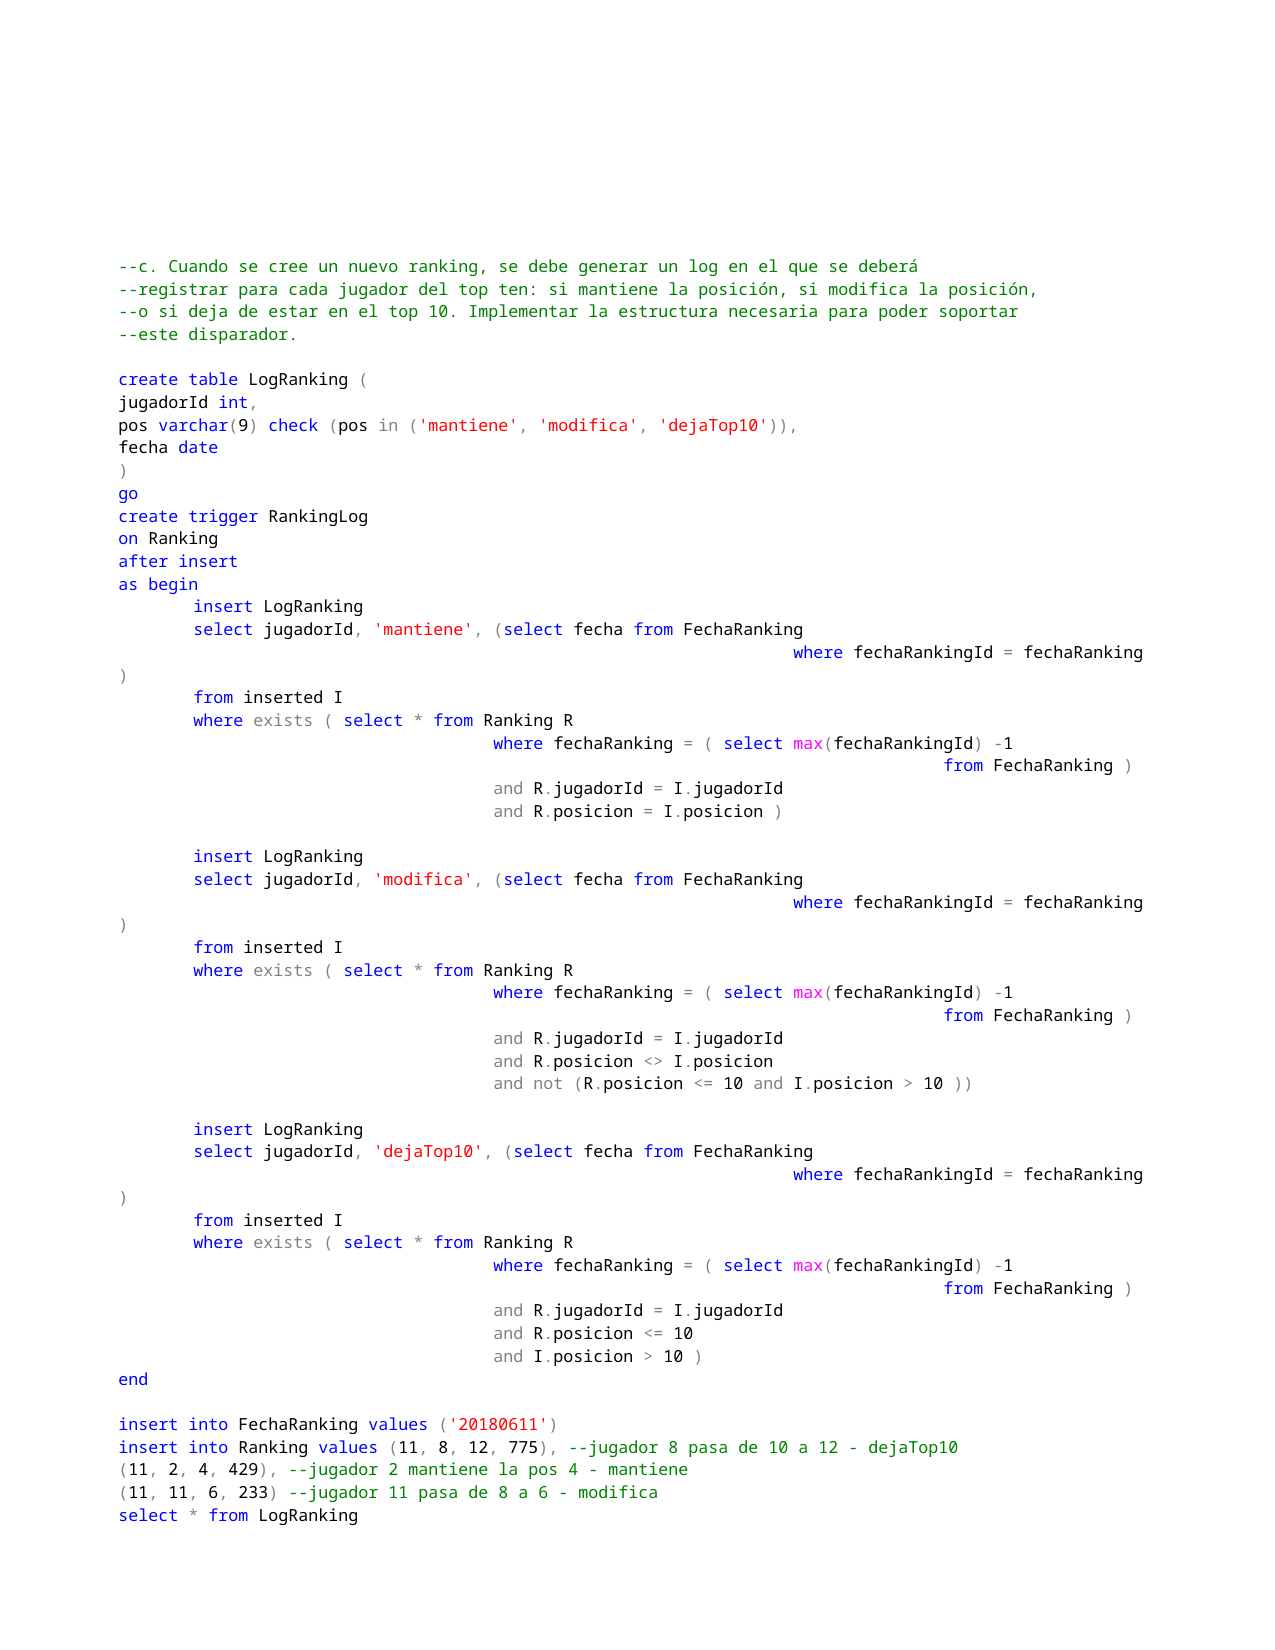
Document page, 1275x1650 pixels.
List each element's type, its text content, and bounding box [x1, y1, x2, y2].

text where fechaRanking = ( select max(fechaRankingId) -1 [118, 731, 1157, 754]
text where fechaRanking = ( select max(fechaRankingId) -1 [118, 1253, 1157, 1276]
text where fechaRanking = ( select max(fechaRankingId) -1 [118, 981, 1157, 1004]
text where exists ( select * from Ranking R [118, 708, 1157, 731]
text select * from LogRanking [118, 1503, 1157, 1526]
text where fechaRankingId = fechaRanking ) [118, 640, 1157, 686]
text and R.posicion = I.posicion ) [118, 799, 1157, 822]
text on Ranking [118, 527, 1157, 549]
text end [118, 1367, 1157, 1390]
text select jugadorId, 'mantiene', (select fecha from FechaRanking [118, 618, 1157, 640]
text where fechaRankingId = fechaRanking ) [118, 1163, 1157, 1208]
text go [118, 481, 1157, 504]
text where exists ( select * from Ranking R [118, 1231, 1157, 1253]
text from FechaRanking ) [118, 1004, 1157, 1026]
text insert into FechaRanking values ('20180611') [118, 1412, 1157, 1435]
text and R.jugadorId = I.jugadorId [118, 777, 1157, 799]
text select jugadorId, 'modifica', (select fecha from FechaRanking [118, 867, 1157, 890]
text ) [118, 459, 1157, 481]
text create trigger RankingLog [118, 504, 1157, 527]
text from FechaRanking ) [118, 1276, 1157, 1299]
text insert LogRanking [118, 1117, 1157, 1140]
text from inserted I [118, 686, 1157, 708]
text insert LogRanking [118, 845, 1157, 867]
text from inserted I [118, 1208, 1157, 1231]
text and not (R.posicion <= 10 and I.posicion > 10 )) [118, 1072, 1157, 1094]
text as begin [118, 572, 1157, 595]
text insert into Ranking values (11, 8, 12, 775), --jugador 8 pasa de 10 a 12 - dejaTop10 [118, 1435, 1157, 1458]
text from FechaRanking ) [118, 754, 1157, 777]
text --o si deja de estar en el top 10. Implementar la estructura necesaria para poder soportar [118, 300, 1157, 322]
text create table LogRanking ( [118, 368, 1157, 391]
text and I.posicion > 10 ) [118, 1344, 1157, 1367]
text where fechaRankingId = fechaRanking ) [118, 890, 1157, 936]
text fecha date [118, 436, 1157, 459]
text jugadorId int, [118, 391, 1157, 413]
text and R.posicion <= 10 [118, 1322, 1157, 1344]
text --registrar para cada jugador del top ten: si mantiene la posición, si modifica la posición, [118, 277, 1157, 300]
text where exists ( select * from Ranking R [118, 958, 1157, 981]
text --este disparador. [118, 322, 1157, 345]
text --c. Cuando se cree un nuevo ranking, se debe generar un log en el que se deberá [118, 254, 1157, 277]
text and R.jugadorId = I.jugadorId [118, 1026, 1157, 1049]
text (11, 11, 6, 233) --jugador 11 pasa de 8 a 6 - modifica [118, 1481, 1157, 1503]
text pos varchar(9) check (pos in ('mantiene', 'modifica', 'dejaTop10')), [118, 413, 1157, 436]
text select jugadorId, 'dejaTop10', (select fecha from FechaRanking [118, 1140, 1157, 1163]
text from inserted I [118, 936, 1157, 958]
text and R.jugadorId = I.jugadorId [118, 1299, 1157, 1322]
text after insert [118, 549, 1157, 572]
text insert LogRanking [118, 595, 1157, 618]
text and R.posicion <> I.posicion [118, 1049, 1157, 1072]
text (11, 2, 4, 429), --jugador 2 mantiene la pos 4 - mantiene [118, 1458, 1157, 1481]
